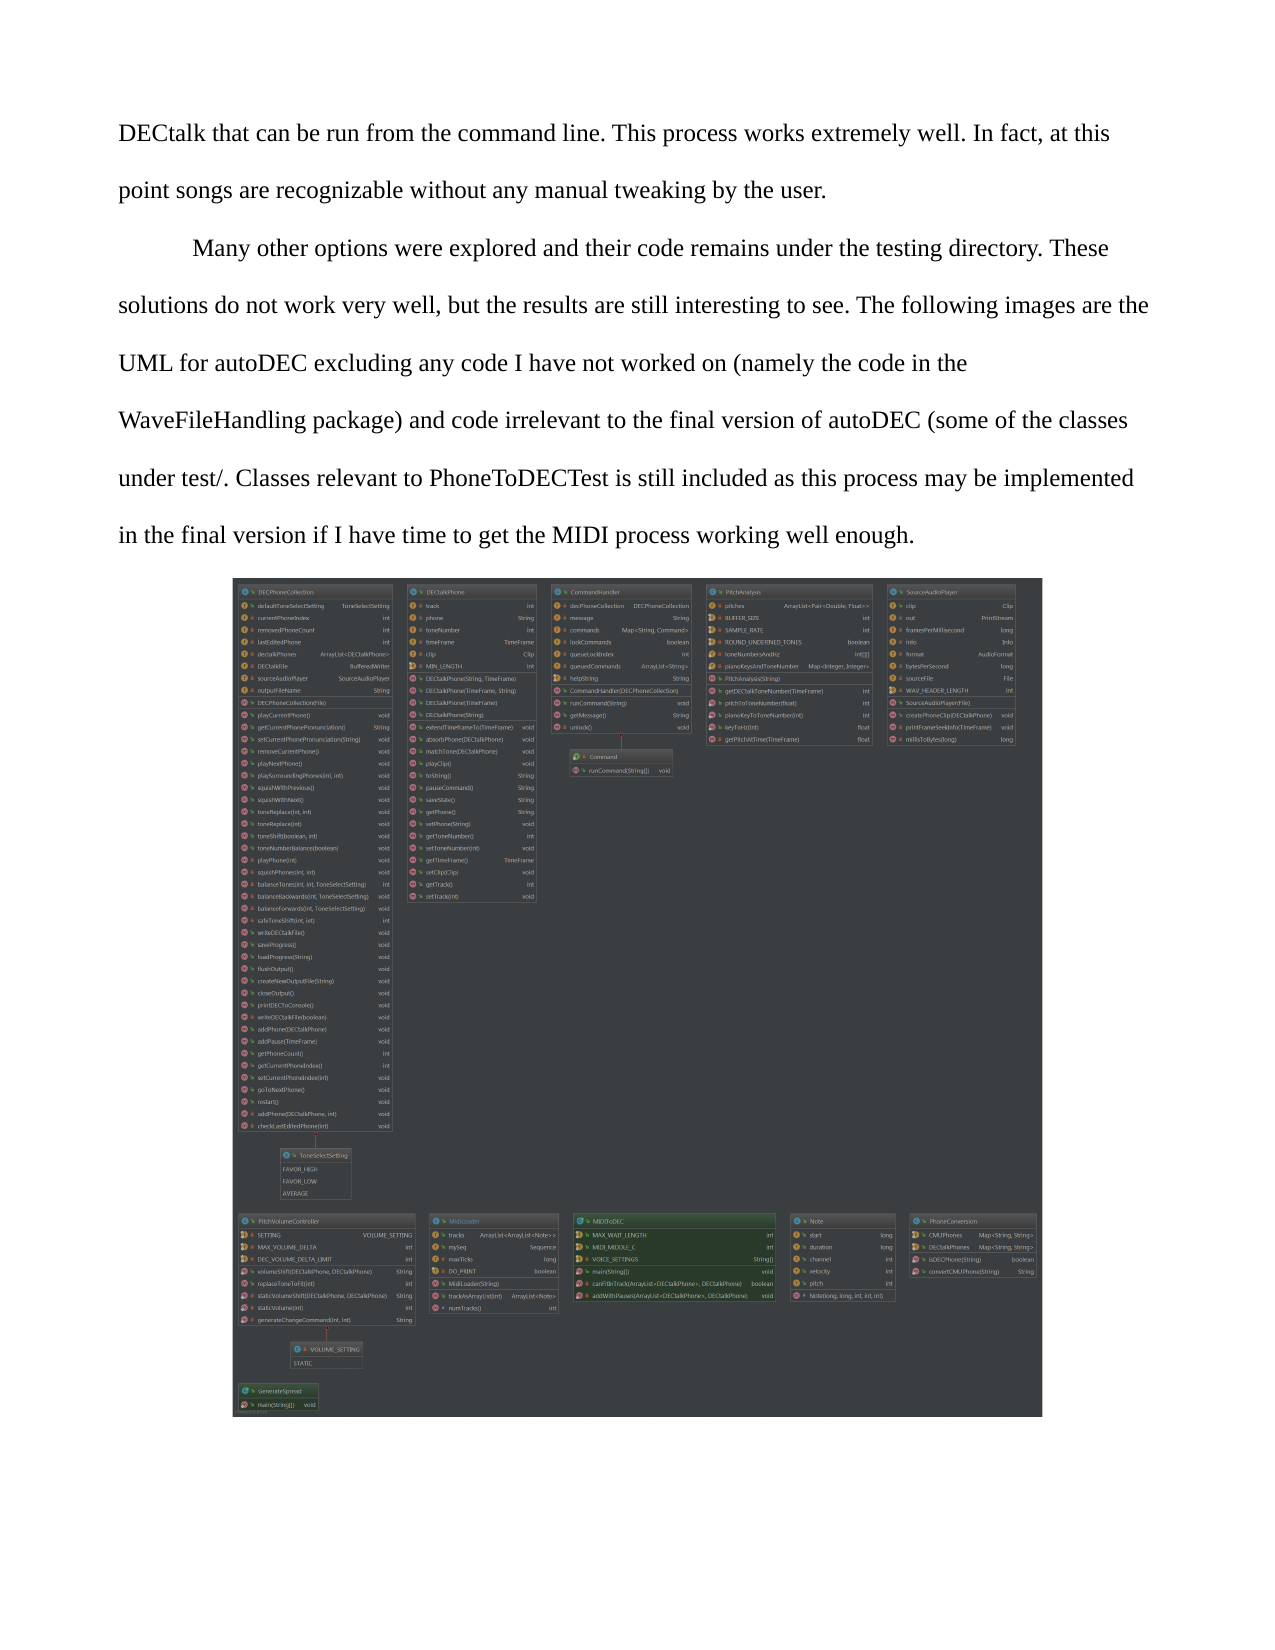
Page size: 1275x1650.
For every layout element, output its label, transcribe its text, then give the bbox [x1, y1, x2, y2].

text DECtalk that can be run from the command line. This process works extremely well. In fact, at this point songs are recognizable without any manual tweaking by the user. [118, 118, 1157, 204]
text Many other options were explored and their code remains under the testing directory. These solutions do not work very well, but the results are still interesting to see. The following images are the UML for autoDEC excluding any code I have not worked on (namely the code in the WaveFileHandling package) and code irrelevant to the final version of autoDEC (some of the classes under test/. Classes relevant to PhoneToDECTest is still included as this process may be implemented in the final version if I have time to get the MIDI process working well enough. [118, 233, 1157, 549]
picture [232, 578, 1043, 1417]
